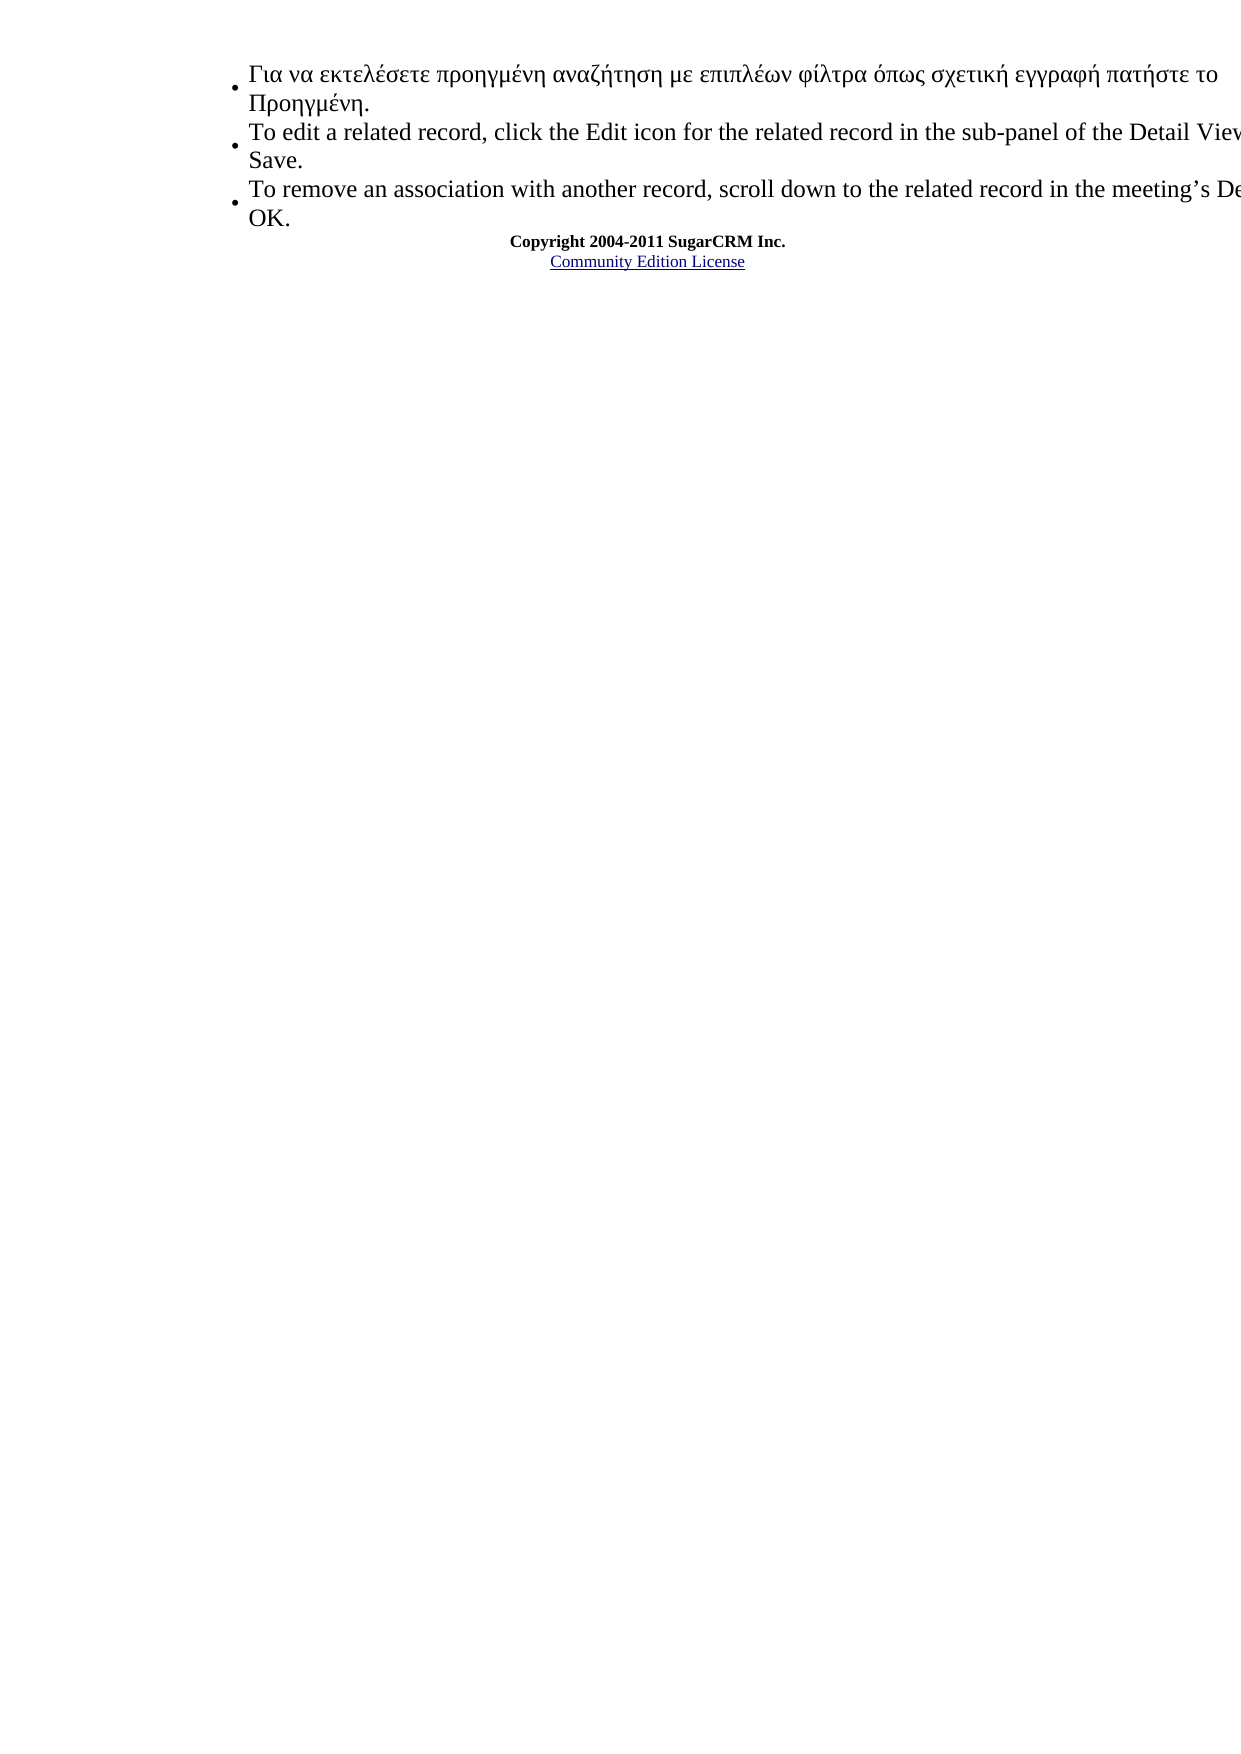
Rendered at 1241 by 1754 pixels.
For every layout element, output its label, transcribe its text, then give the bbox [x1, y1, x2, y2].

table_header • [231, 59, 248, 117]
table_header • [231, 117, 248, 174]
table_header Για να εκτελέσετε προηγμένη αναζήτηση με επιπλέων φίλτρα όπως σχετική εγγραφή πατήστε το Προηγμένη. [248, 59, 1240, 117]
table_header • [231, 174, 248, 232]
table_header To edit a related record, click the Edit icon for the related record in the sub-panel of the Detail View, make the changes, and click Save. [248, 117, 1240, 174]
table_header To remove an association with another record, scroll down to the related record in the meeting’s Detail View, click the rem icon, and then click OK. [248, 174, 1240, 232]
text Copyright 2004-2011 SugarCRM Inc. Community Edition License [118, 232, 1181, 271]
